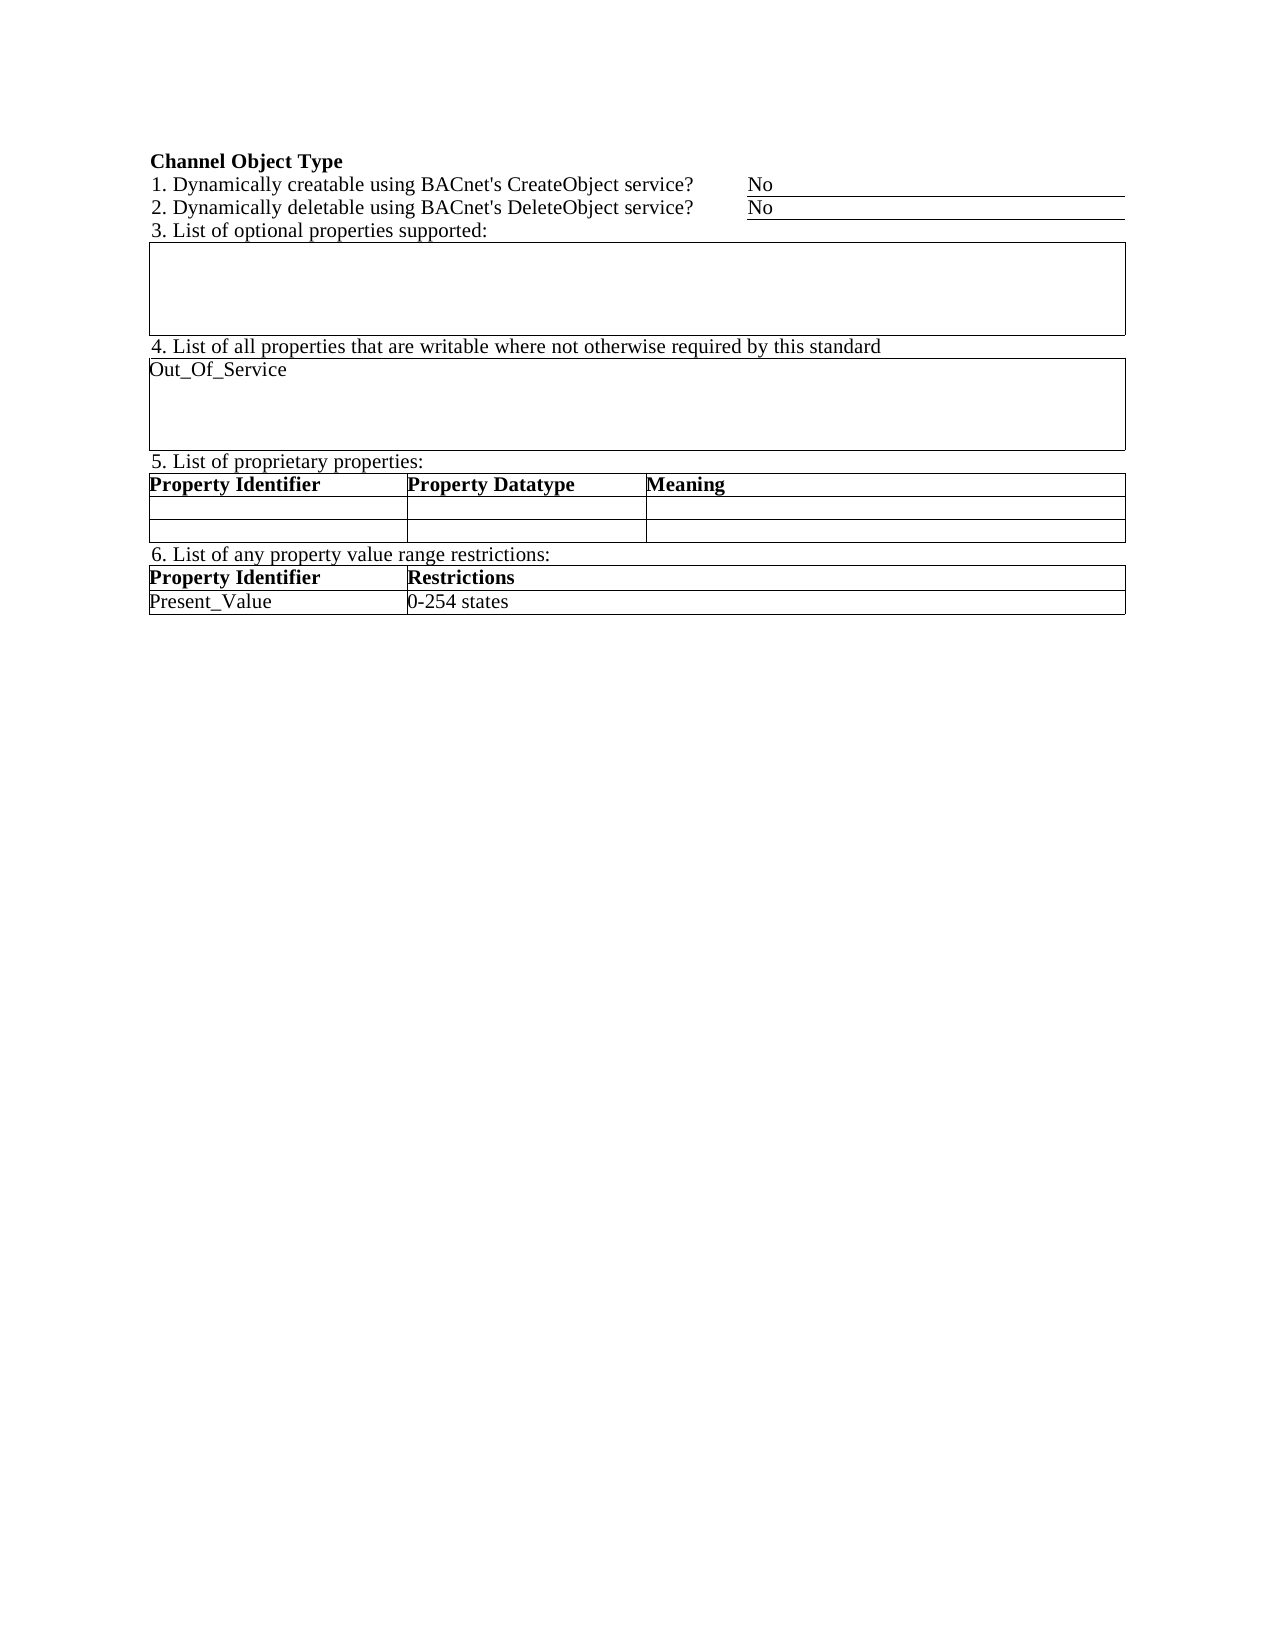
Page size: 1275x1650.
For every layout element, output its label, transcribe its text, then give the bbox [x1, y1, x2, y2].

table_cell [408, 497, 646, 519]
table_cell Property Identifier [150, 566, 407, 590]
table_cell 4. List of all properties that are writable where not otherwise required by this standard [151, 336, 1125, 358]
table_cell [647, 497, 1125, 519]
table_cell Meaning [647, 474, 1125, 496]
table_cell [150, 520, 407, 542]
table_cell 6. List of any property value range restrictions: [151, 543, 1125, 565]
table_cell [408, 520, 646, 542]
table_cell Present_Value [150, 591, 407, 614]
table_cell Property Identifier [150, 474, 407, 496]
table_cell Property Datatype [408, 474, 646, 496]
table_cell [150, 497, 407, 519]
table_cell 3. List of optional properties supported: [151, 219, 1125, 242]
table_cell Restrictions [408, 566, 1125, 590]
table_cell 5. List of proprietary properties: [151, 451, 1125, 473]
table_cell [647, 520, 1125, 542]
text Channel Object Type [150, 150, 1125, 173]
table_cell [150, 243, 1125, 334]
table_cell Out_Of_Service [150, 358, 1125, 450]
table_header No [747, 173, 1125, 196]
table_cell 2. Dynamically deletable using BACnet's DeleteObject service? [151, 196, 747, 219]
table_header 1. Dynamically creatable using BACnet's CreateObject service? [151, 173, 747, 196]
table_cell 0-254 states [408, 591, 1125, 614]
table_cell No [747, 197, 1125, 219]
